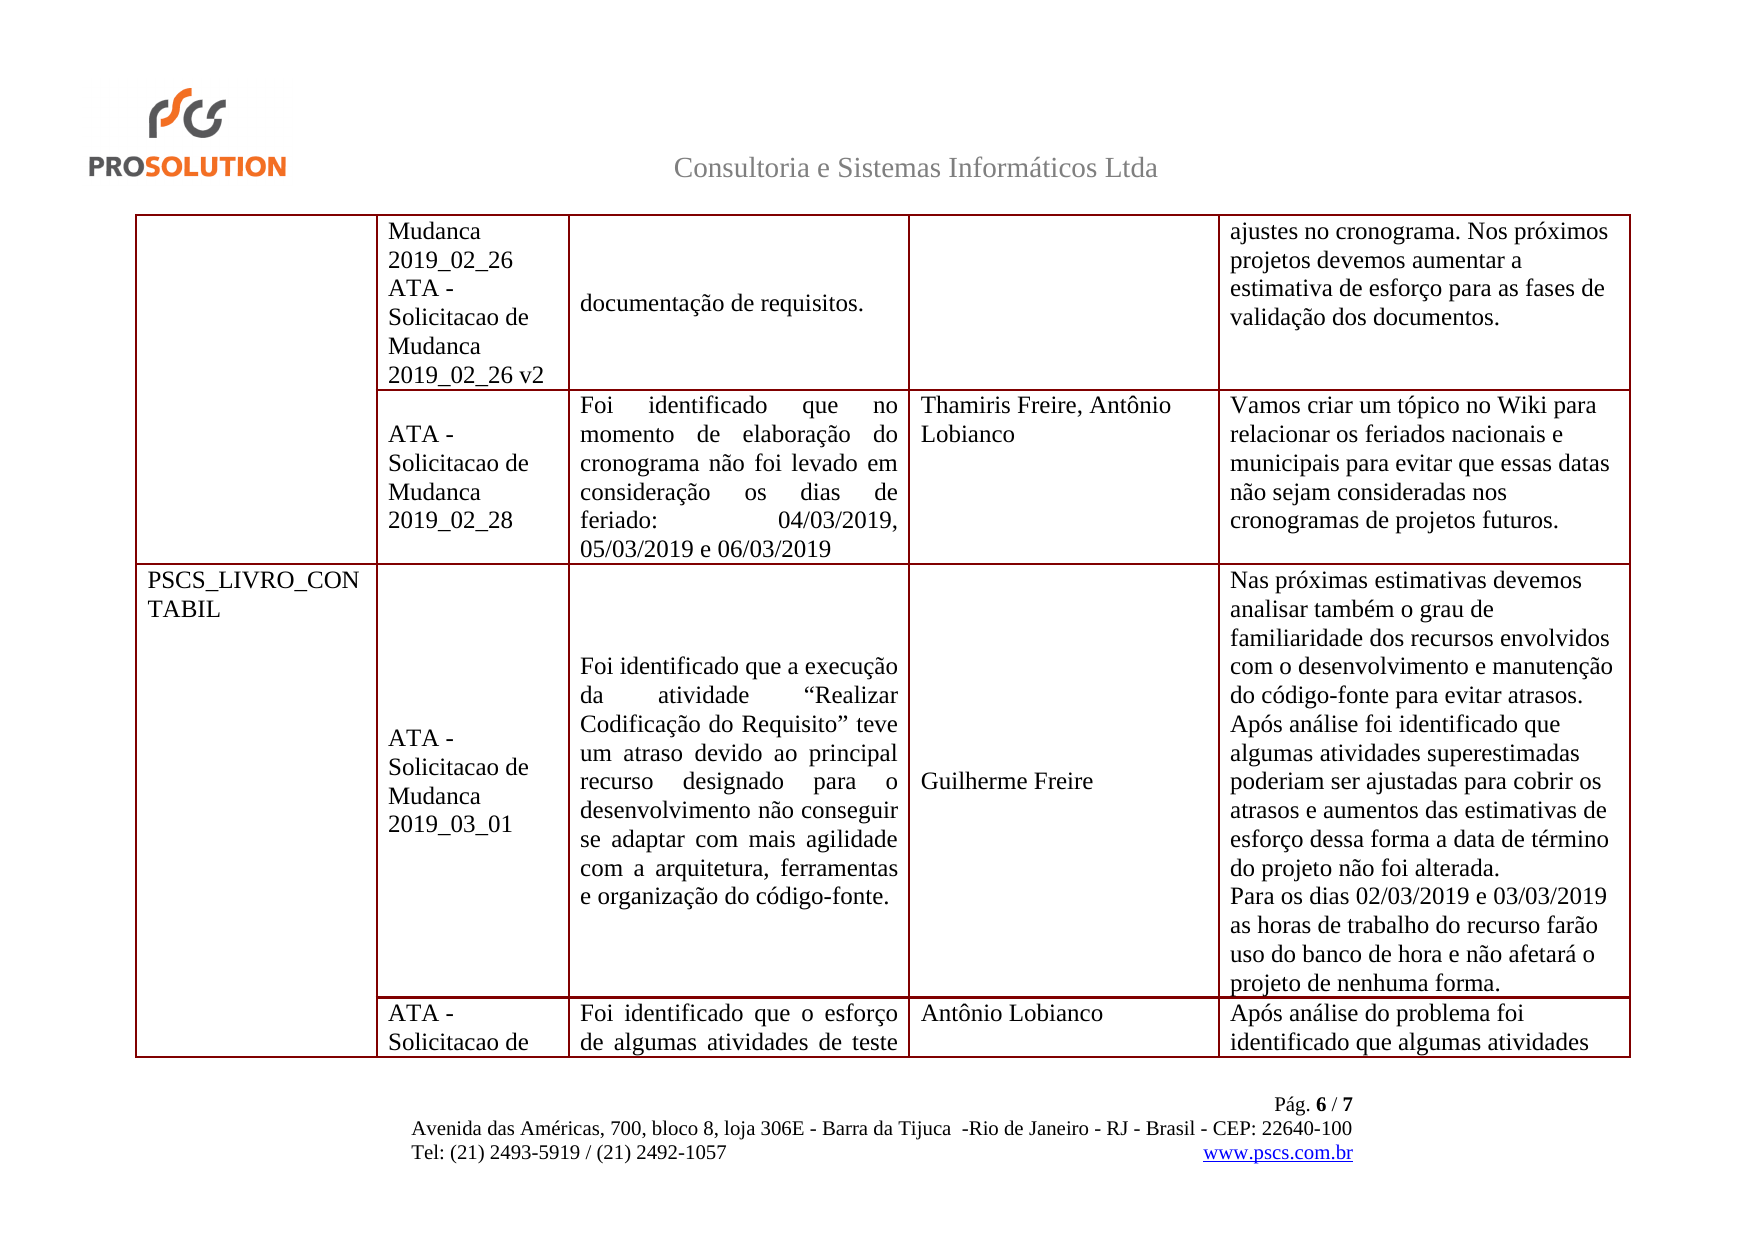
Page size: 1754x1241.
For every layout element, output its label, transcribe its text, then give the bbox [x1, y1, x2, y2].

table_cell Foi identificado que a execução da atividade “Realizar Codificação do Requisito” teve um atraso devido ao principal recurso designado para o desenvolvimento não conseguir se adaptar com mais agilidade com a arquitetura, ferramentas e organização do código-fonte. [570, 565, 908, 996]
table_cell Antônio Lobianco [910, 999, 1218, 1056]
table_cell Foi identificado que no momento de elaboração do cronograma não foi levado em consideração os dias de feriado: 04/03/2019, 05/03/2019 e 06/03/2019 [570, 391, 908, 563]
table_cell PSCS_LIVRO_CONTABIL [137, 565, 376, 1056]
table_cell Guilherme Freire [910, 565, 1218, 996]
table_cell ATA - Solicitacao de Mudanca 2019_03_01 [378, 565, 568, 996]
table_cell Vamos criar um tópico no Wiki para relacionar os feriados nacionais e municipais para evitar que essas datas não sejam consideradas nos cronogramas de projetos futuros. [1220, 391, 1629, 563]
table_cell documentação de requisitos. [570, 216, 908, 388]
table_cell Thamiris Freire, Antônio Lobianco [910, 391, 1218, 563]
table_cell [137, 216, 376, 563]
table_cell Nas próximas estimativas devemos analisar também o grau de familiaridade dos recursos envolvidos com o desenvolvimento e manutenção do código-fonte para evitar atrasos. Após análise foi identificado que algumas atividades superestimadas poderiam ser ajustadas para cobrir os atrasos e aumentos das estimativas de esforço dessa forma a data de término do projeto não foi alterada. Para os dias 02/03/2019 e 03/03/2019 as horas de trabalho do recurso farão uso do banco de hora e não afetará o projeto de nenhuma forma. [1220, 565, 1629, 996]
table_cell ajustes no cronograma. Nos próximos projetos devemos aumentar a estimativa de esforço para as fases de validação dos documentos. [1220, 216, 1629, 388]
table_cell ATA - Solicitacao de [378, 999, 568, 1056]
table_cell [910, 216, 1218, 388]
table_cell Mudanca 2019_02_26 ATA - Solicitacao de Mudanca 2019_02_26 v2 [378, 216, 568, 388]
picture [82, 78, 293, 186]
table_cell Foi identificado que o esforço de algumas atividades de teste [570, 999, 908, 1056]
table_cell Após análise do problema foi identificado que algumas atividades [1220, 999, 1629, 1056]
table_cell ATA - Solicitacao de Mudanca 2019_02_28 [378, 391, 568, 563]
